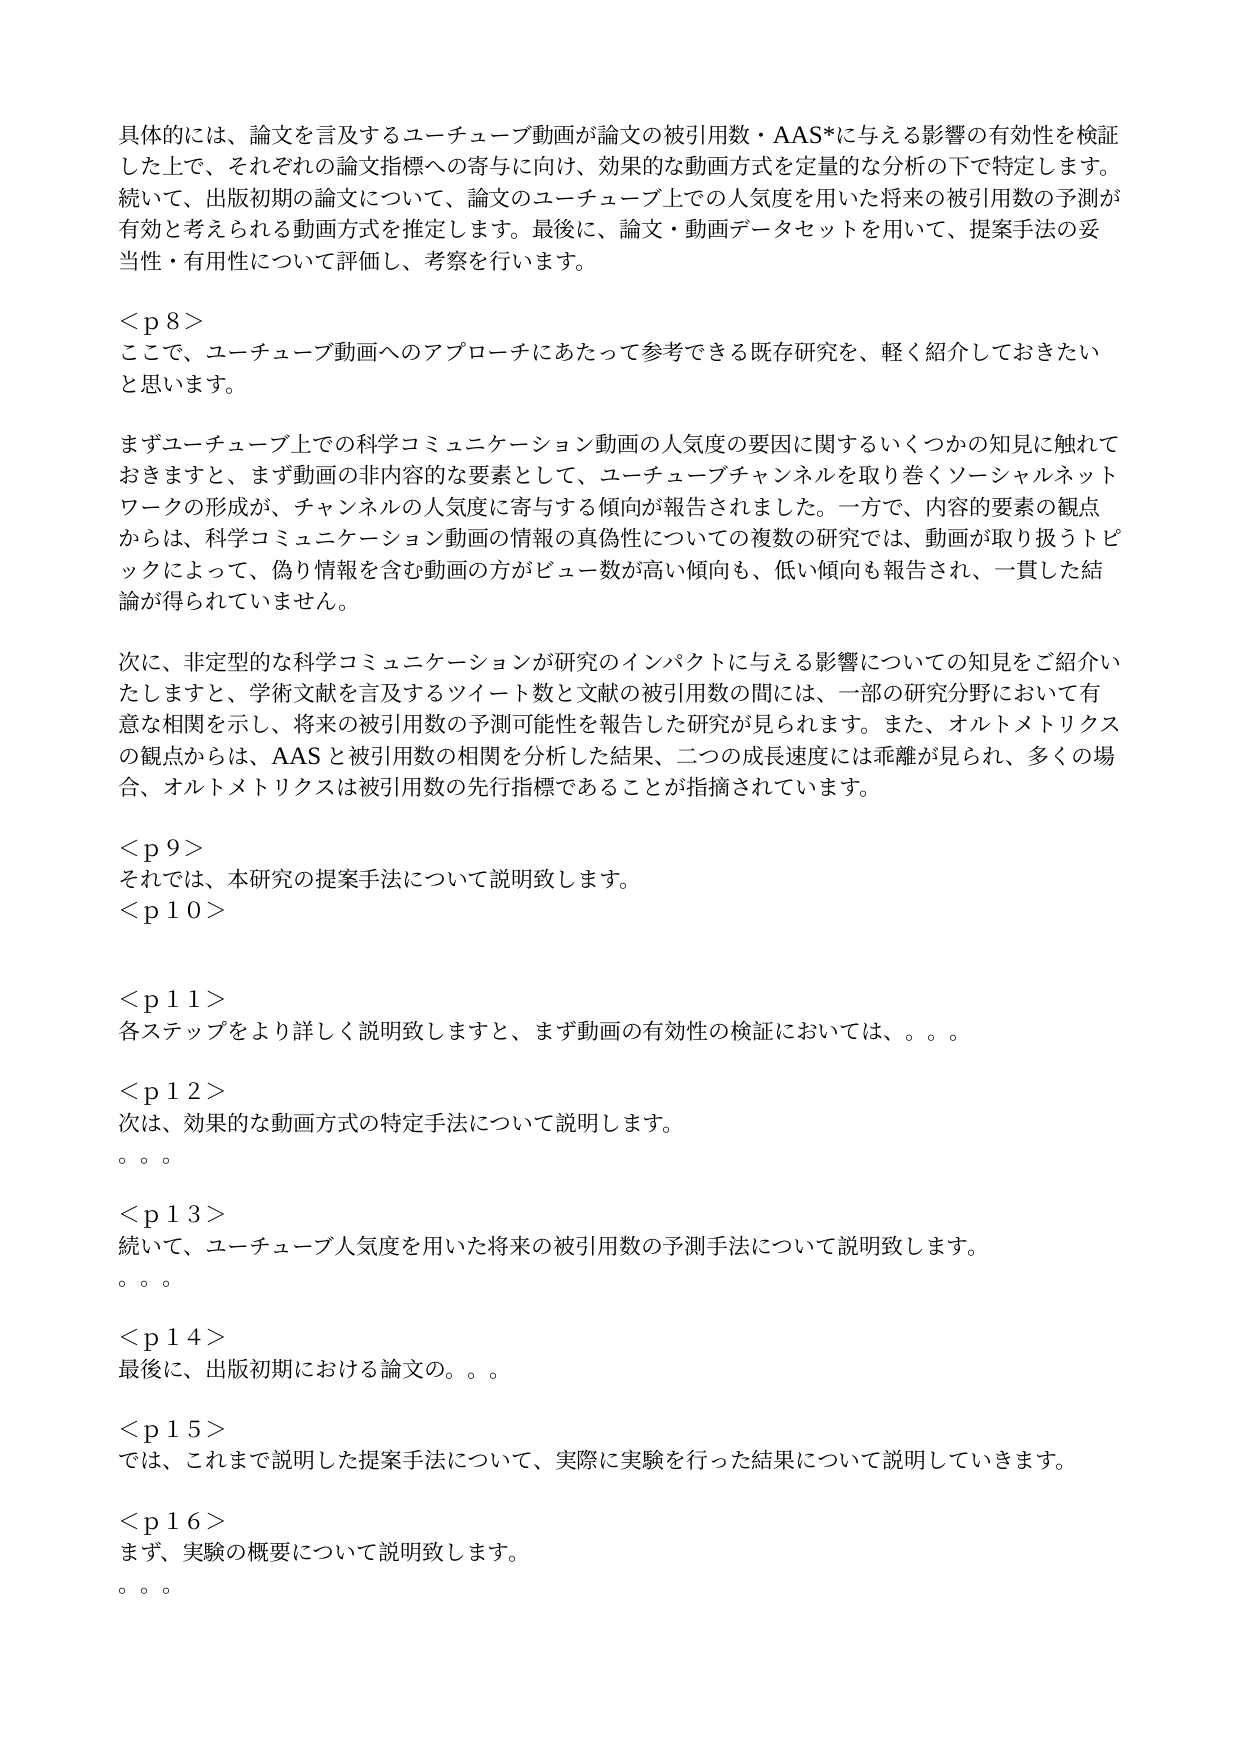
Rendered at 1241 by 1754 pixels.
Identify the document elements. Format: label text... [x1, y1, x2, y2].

text ＜ｐ８＞ [118, 304, 1122, 336]
text 具体的には、論文を言及するユーチューブ動画が論文の被引用数・AAS*に与える影響の有効性を検証した上で、それぞれの論文指標への寄与に向け、効果的な動画方式を定量的な分析の下で特定します。続いて、出版初期の論文について、論文のユーチューブ上での人気度を用いた将来の被引用数の予測が有効と考えられる動画方式を推定します。最後に、論文・動画データセットを用いて、提案手法の妥当性・有用性について評価し、考察を行います。 [118, 118, 1122, 275]
text ＜ｐ１１＞ [118, 983, 1122, 1014]
text 。。。 [118, 1567, 1122, 1598]
text ＜ｐ１４＞ [118, 1321, 1122, 1352]
text まずユーチューブ上での科学コミュニケーション動画の人気度の要因に関するいくつかの知見に触れておきますと、まず動画の非内容的な要素として、ユーチューブチャンネルを取り巻くソーシャルネットワークの形成が、チャンネルの人気度に寄与する傾向が報告されました。一方で、内容的要素の観点からは、科学コミュニケーション動画の情報の真偽性についての複数の研究では、動画が取り扱うトピックによって、偽り情報を含む動画の方がビュー数が高い傾向も、低い傾向も報告され、一貫した結論が得られていません。 [118, 427, 1122, 616]
text ＜ｐ１０＞ [118, 894, 1122, 925]
text ＜ｐ１５＞ [118, 1412, 1122, 1444]
text 。。。 [118, 1260, 1122, 1292]
text 次は、効果的な動画方式の特定手法について説明します。 [118, 1106, 1122, 1137]
text まず、実験の概要について説明致します。 [118, 1535, 1122, 1567]
text ＜ｐ１２＞ [118, 1074, 1122, 1106]
text ＜ｐ１３＞ [118, 1197, 1122, 1229]
text それでは、本研究の提案手法について説明致します。 [118, 862, 1122, 894]
text ＜ｐ９＞ [118, 831, 1122, 862]
text ＜ｐ１６＞ [118, 1504, 1122, 1535]
text 。。。 [118, 1137, 1122, 1169]
text 続いて、ユーチューブ人気度を用いた将来の被引用数の予測手法について説明致します。 [118, 1229, 1122, 1260]
text ここで、ユーチューブ動画へのアプローチにあたって参考できる既存研究を、軽く紹介しておきたいと思います。 [118, 336, 1122, 398]
text 各ステップをより詳しく説明致しますと、まず動画の有効性の検証においては、。。。 [118, 1014, 1122, 1046]
text では、これまで説明した提案手法について、実際に実験を行った結果について説明していきます。 [118, 1444, 1122, 1475]
text 最後に、出版初期における論文の。。。 [118, 1352, 1122, 1383]
text 次に、非定型的な科学コミュニケーションが研究のインパクトに与える影響についての知見をご紹介いたしますと、学術文献を言及するツイート数と文献の被引用数の間には、一部の研究分野において有意な相関を示し、将来の被引用数の予測可能性を報告した研究が見られます。また、オルトメトリクスの観点からは、AASと被引用数の相関を分析した結果、二つの成長速度には乖離が見られ、多くの場合、オルトメトリクスは被引用数の先行指標であることが指摘されています。 [118, 645, 1122, 802]
